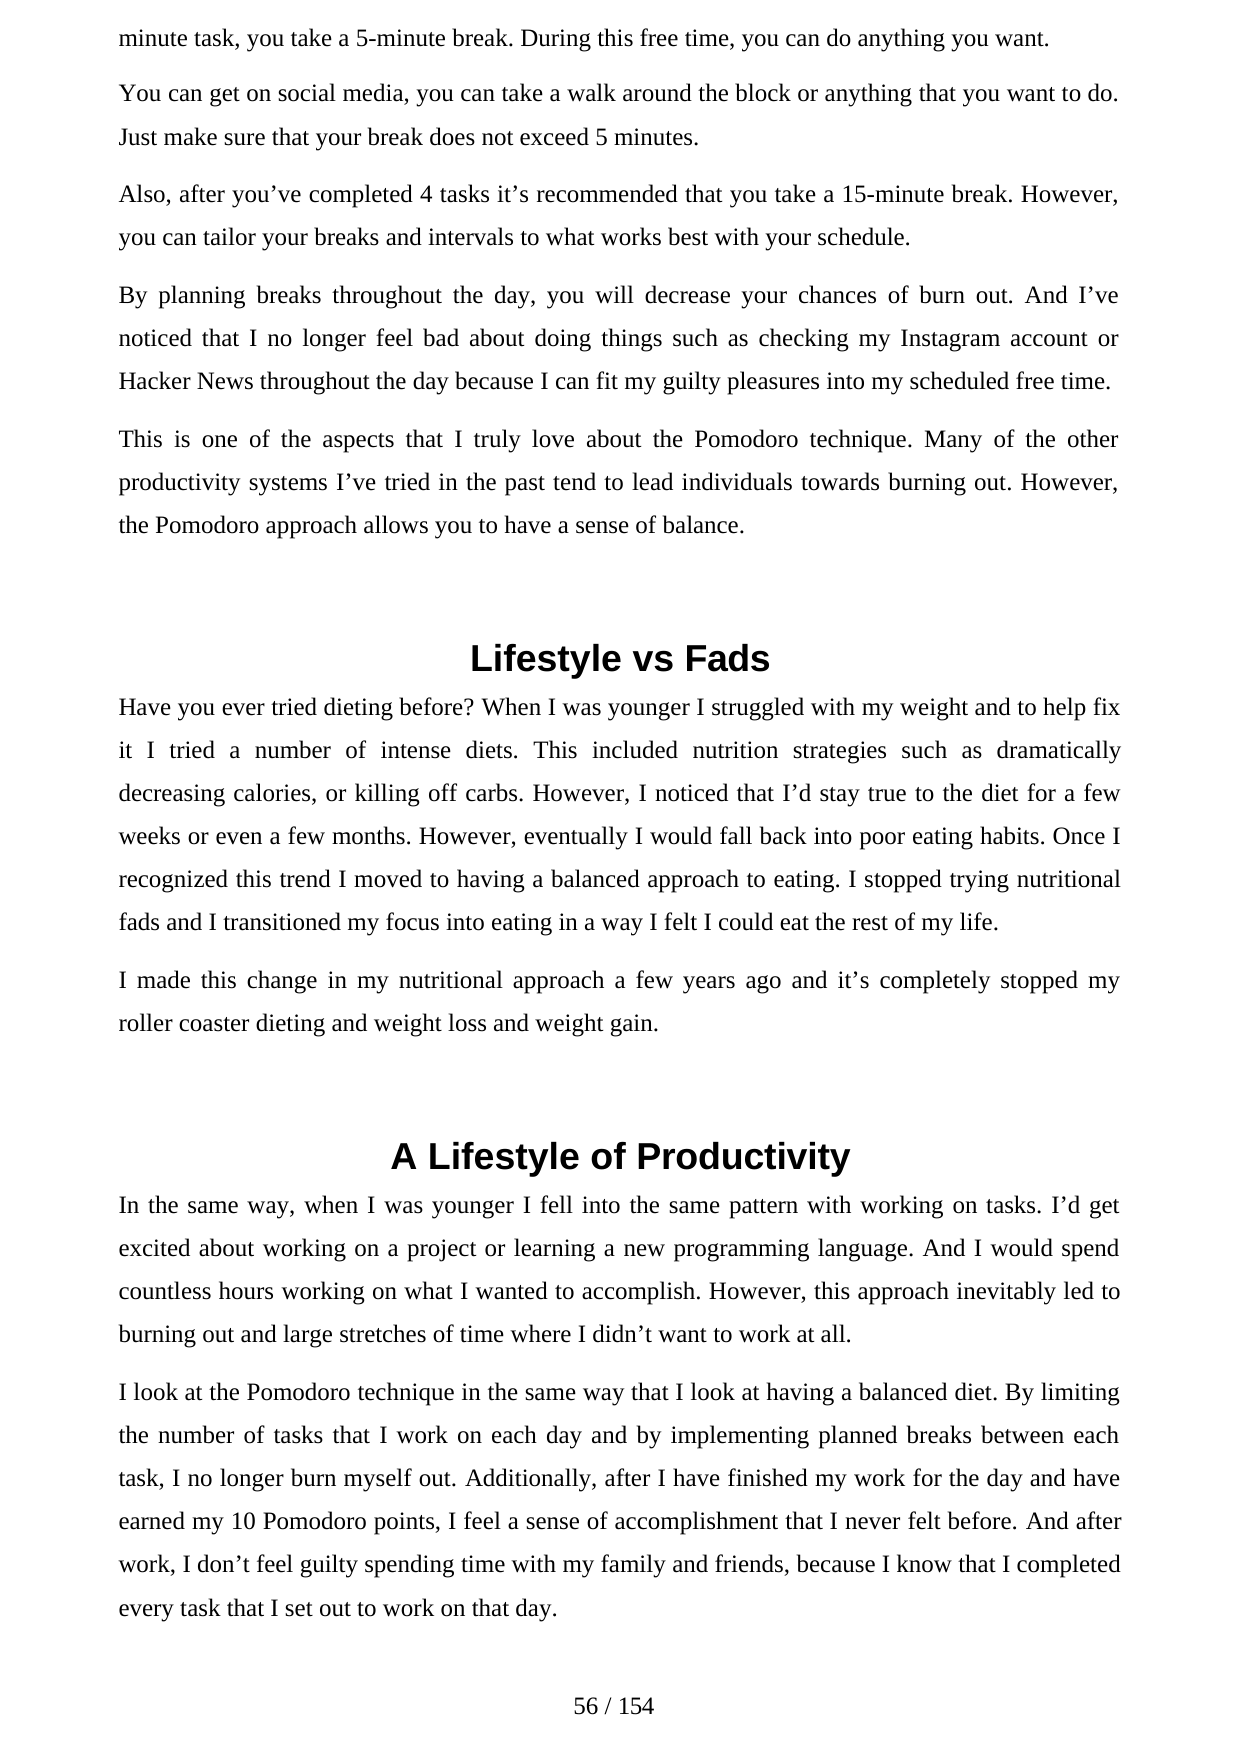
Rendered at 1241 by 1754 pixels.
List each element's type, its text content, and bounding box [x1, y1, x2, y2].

text I made this change in my nutritional approach a few years ago and it’s completely stopped my roller coaster dieting and weight loss and weight gain. [118, 965, 1121, 1037]
subtitle A Lifestyle of Productivity [30, 1134, 1211, 1177]
text You can get on social media, you can take a walk around the block or anything that you want to do. Just make sure that your break does not exceed 5 minutes. [118, 78, 1121, 150]
text In the same way, when I was younger I fell into the same pattern with working on tasks. I’d get excited about working on a project or learning a new programming language. And I would spend countless hours working on what I wanted to accomplish. However, this approach inevitably led to burning out and large stretches of time where I didn’t want to work at all. [118, 1190, 1121, 1348]
text minute task, you take a 5-minute break. During this free time, you can do anything you want. [118, 23, 1121, 52]
text Have you ever tried dieting before? When I was younger I struggled with my weight and to help fix it I tried a number of intense diets. This included nutrition strategies such as dramatically decreasing calories, or killing off carbs. However, I noticed that I’d stay true to the diet for a few weeks or even a few months. However, eventually I would fall back into poor eating habits. Once I recognized this trend I moved to having a balanced approach to eating. I stopped trying nutritional fads and I transitioned my focus into eating in a way I felt I could eat the rest of my life. [118, 692, 1122, 936]
text By planning breaks throughout the day, you will decrease your chances of burn out. And I’ve noticed that I no longer feel bad about doing things such as checking my Instagram account or Hacker News throughout the day because I can fit my guilty pleasures into my scheduled free time. [118, 280, 1120, 395]
text This is one of the aspects that I truly love about the Pomodoro technique. Many of the other productivity systems I’ve tried in the past tend to lead individuals towards burning out. However, the Pomodoro approach allows you to have a sense of balance. [118, 424, 1121, 539]
text Also, after you’ve completed 4 tasks it’s recommended that you take a 15-minute break. However, you can tailor your breaks and intervals to what works best with your schedule. [118, 179, 1121, 251]
text I look at the Pomodoro technique in the same way that I look at having a balanced diet. By limiting the number of tasks that I work on each day and by implementing planned breaks between each task, I no longer burn myself out. Additionally, after I have finished my work for the day and have earned my 10 Pomodoro points, I feel a sense of accomplishment that I never felt before. And after work, I don’t feel guilty spending time with my family and friends, because I know that I completed every task that I set out to work on that day. [118, 1377, 1121, 1621]
subtitle Lifestyle vs Fads [30, 636, 1211, 679]
